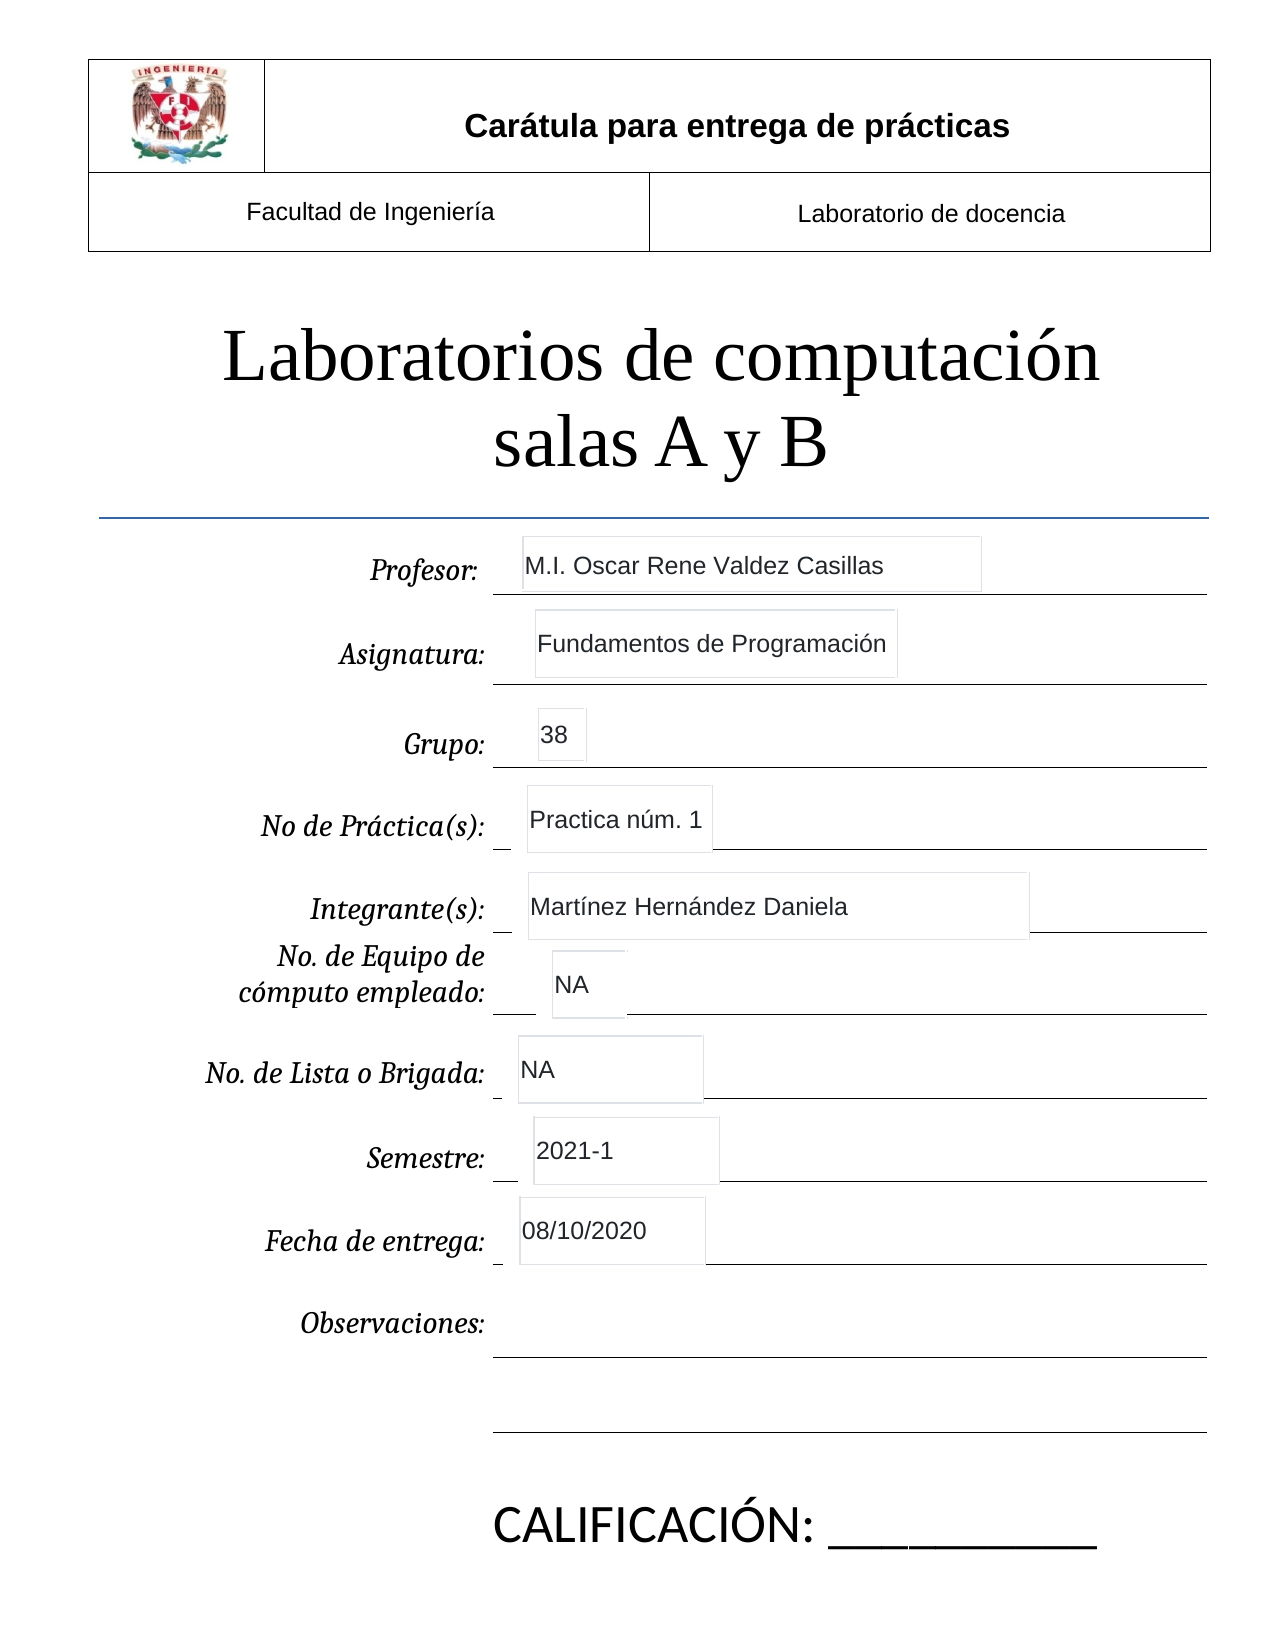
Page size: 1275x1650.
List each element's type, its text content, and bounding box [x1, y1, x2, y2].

table_cell Semestre: [118, 1098, 493, 1181]
table_header Fundamentos de Programación [536, 611, 895, 676]
table_cell Asignatura: [118, 594, 493, 684]
text Laboratorios de computación [118, 310, 1205, 396]
table_cell No. de Equipo de cómputo empleado: [118, 932, 493, 1013]
table_header 38 [539, 709, 584, 760]
table_header [493, 519, 1207, 594]
table_cell No. de Lista o Brigada: [118, 1014, 493, 1098]
table_header [118, 511, 493, 517]
table_cell [118, 1357, 493, 1432]
table_header [89, 60, 264, 172]
table_header 08/10/2020 [521, 1198, 704, 1263]
table_header [493, 511, 1207, 517]
table_cell [493, 1182, 518, 1263]
text salas A y B [118, 396, 1205, 482]
table_cell Integrante(s): [118, 849, 493, 932]
table_cell [493, 1015, 1207, 1098]
table_cell No de Práctica(s): [118, 766, 493, 849]
table_header Practica núm. 1 [528, 786, 711, 852]
table_cell [703, 1099, 1207, 1181]
table_cell [519, 1109, 718, 1187]
table_cell [627, 933, 1207, 1013]
table_cell [493, 595, 1207, 684]
table_cell [493, 685, 1207, 766]
text CALIFICACIÓN: __________ [118, 1489, 1205, 1556]
table_header NA [553, 952, 625, 1017]
table_cell [493, 1099, 518, 1181]
table_cell Fecha de entrega: [118, 1181, 493, 1263]
table_header Martínez Hernández Daniela [529, 873, 1027, 939]
table_cell [504, 1028, 702, 1106]
table_cell Laboratorio de docencia [650, 173, 1210, 251]
table_header Carátula para entrega de prácticas [265, 60, 1210, 172]
table_cell [493, 933, 536, 1013]
table_cell [705, 1182, 1207, 1263]
table_cell Grupo: [118, 684, 493, 766]
table_cell [493, 1265, 1207, 1357]
table_cell [493, 850, 1207, 932]
table_cell Facultad de Ingeniería [89, 173, 649, 251]
table_header M.I. Oscar Rene Valdez Casillas [524, 537, 980, 589]
table_cell [505, 1189, 704, 1267]
table_header NA [519, 1037, 702, 1102]
table_cell [493, 1358, 1207, 1432]
table_cell [493, 768, 1207, 849]
table_header Profesor: [118, 519, 493, 594]
table_header 2021-1 [535, 1118, 718, 1183]
table_cell [513, 777, 711, 855]
table_cell [538, 942, 625, 1020]
table_cell [513, 864, 1027, 942]
table_cell Observaciones: [118, 1264, 493, 1357]
